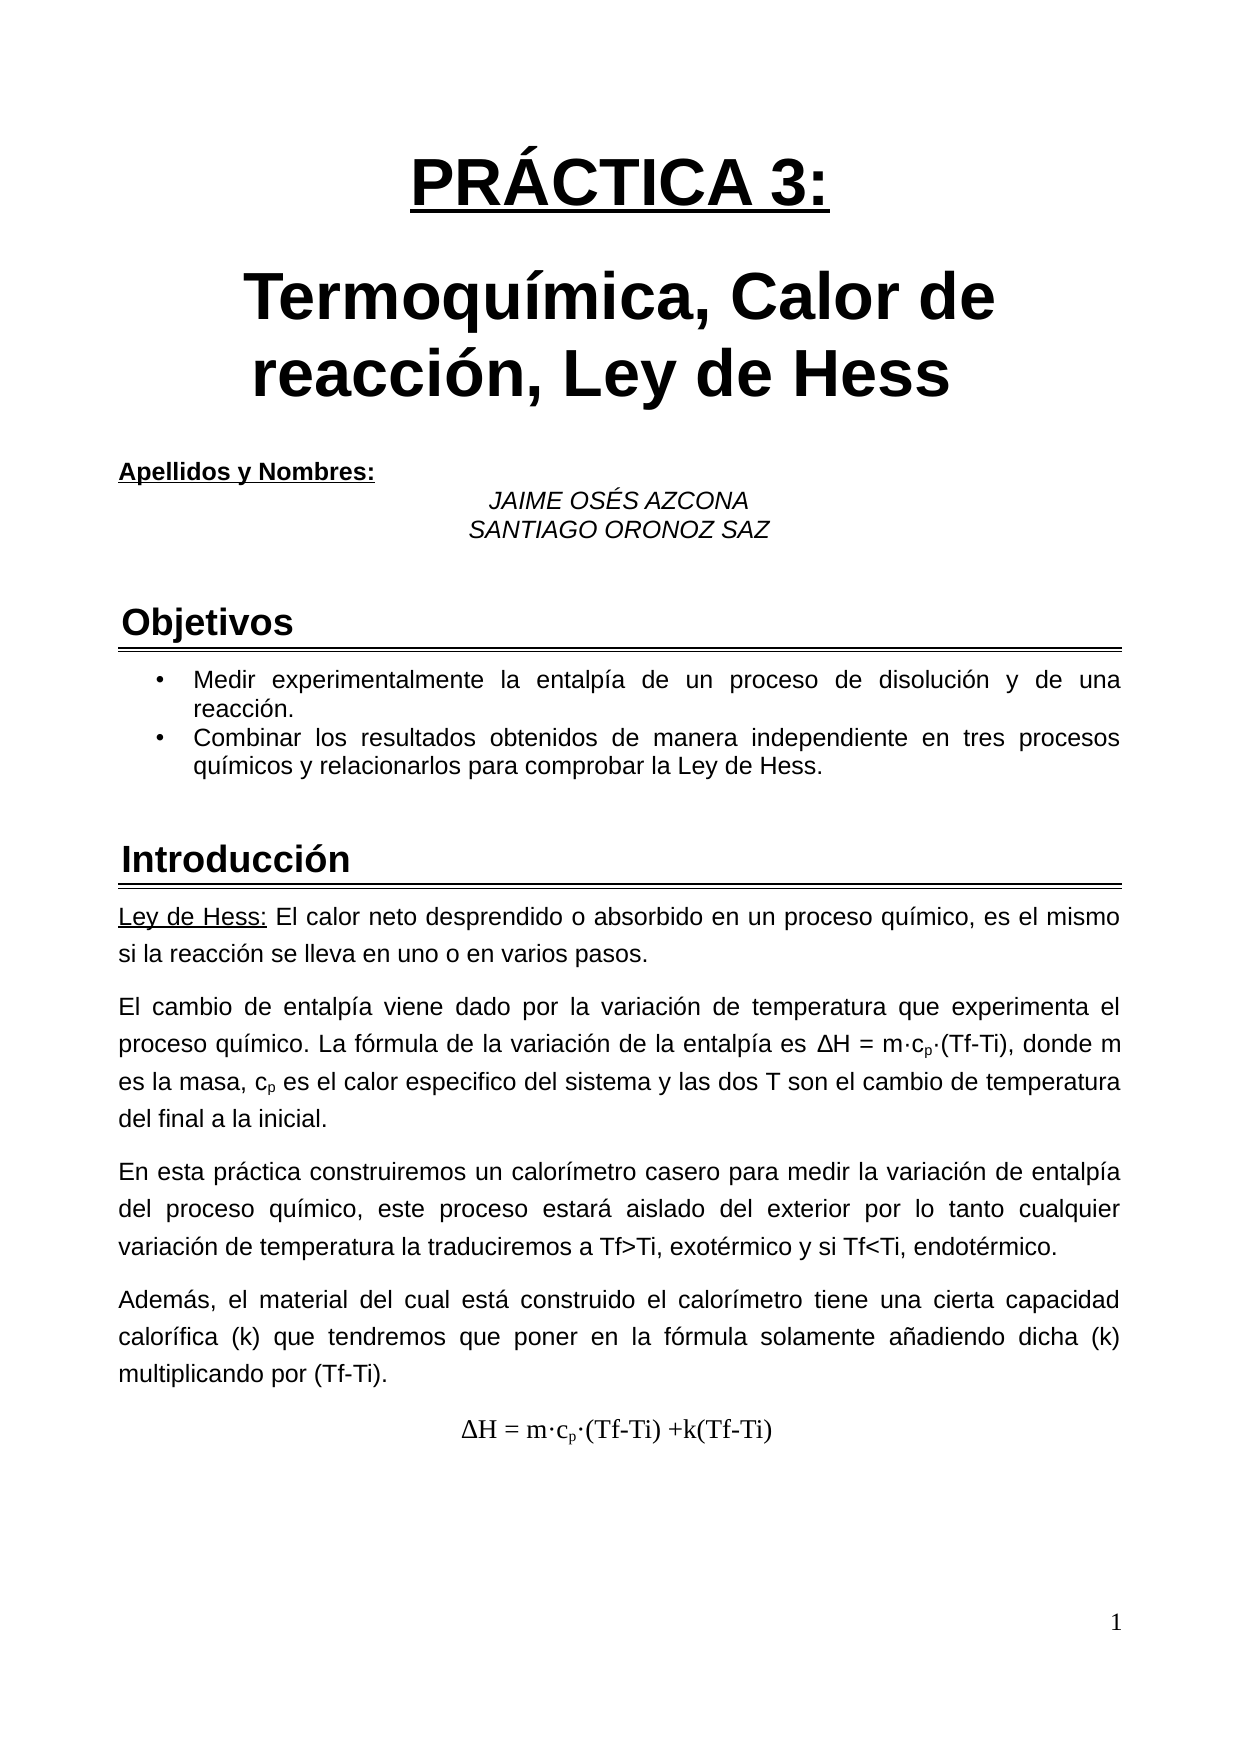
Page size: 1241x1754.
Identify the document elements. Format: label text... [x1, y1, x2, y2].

text En esta práctica construiremos un calorímetro casero para medir la variación de entalpía del proceso químico, este proceso estará aislado del exterior por lo tanto cualquier variación de temperatura la traduciremos a Tf>Ti, exotérmico y si Tf<Ti, endotérmico. [118, 1157, 1122, 1260]
text El cambio de entalpía viene dado por la variación de temperatura que experimenta el proceso químico. La fórmula de la variación de la entalpía es ∆H = m·cp·(Tf-Ti), donde m es la masa, cp es el calor especifico del sistema y las dos T son el cambio de temperatura del final a la inicial. [118, 992, 1122, 1132]
text ∆H = m·cp·(Tf-Ti) +k(Tf-Ti) [118, 1413, 1122, 1444]
text Apellidos y Nombres: [118, 457, 1122, 486]
title Termoquímica, Calor de reacción, Ley de Hess [118, 257, 1122, 411]
text Ley de Hess: El calor neto desprendido o absorbido en un proceso químico, es el mismo si la reacción se lleva en uno o en varios pasos. [118, 902, 1122, 967]
title PRÁCTICA 3: [118, 143, 1122, 220]
list Medir experimentalmente la entalpía de un proceso de disolución y de una reacción. [156, 665, 1122, 722]
text JAIME OSÉS AZCONA [118, 486, 1122, 515]
text SANTIAGO ORONOZ SAZ [118, 515, 1122, 543]
list Combinar los resultados obtenidos de manera independiente en tres procesos químicos y relacionarlos para comprobar la Ley de Hess. [156, 722, 1122, 780]
text Además, el material del cual está construido el calorímetro tiene una cierta capacidad calorífica (k) que tendremos que poner en la fórmula solamente añadiendo dicha (k) multiplicando por (Tf-Ti). [118, 1285, 1122, 1388]
subtitle Introducción [118, 834, 1122, 883]
subtitle Objetivos [118, 597, 1122, 647]
